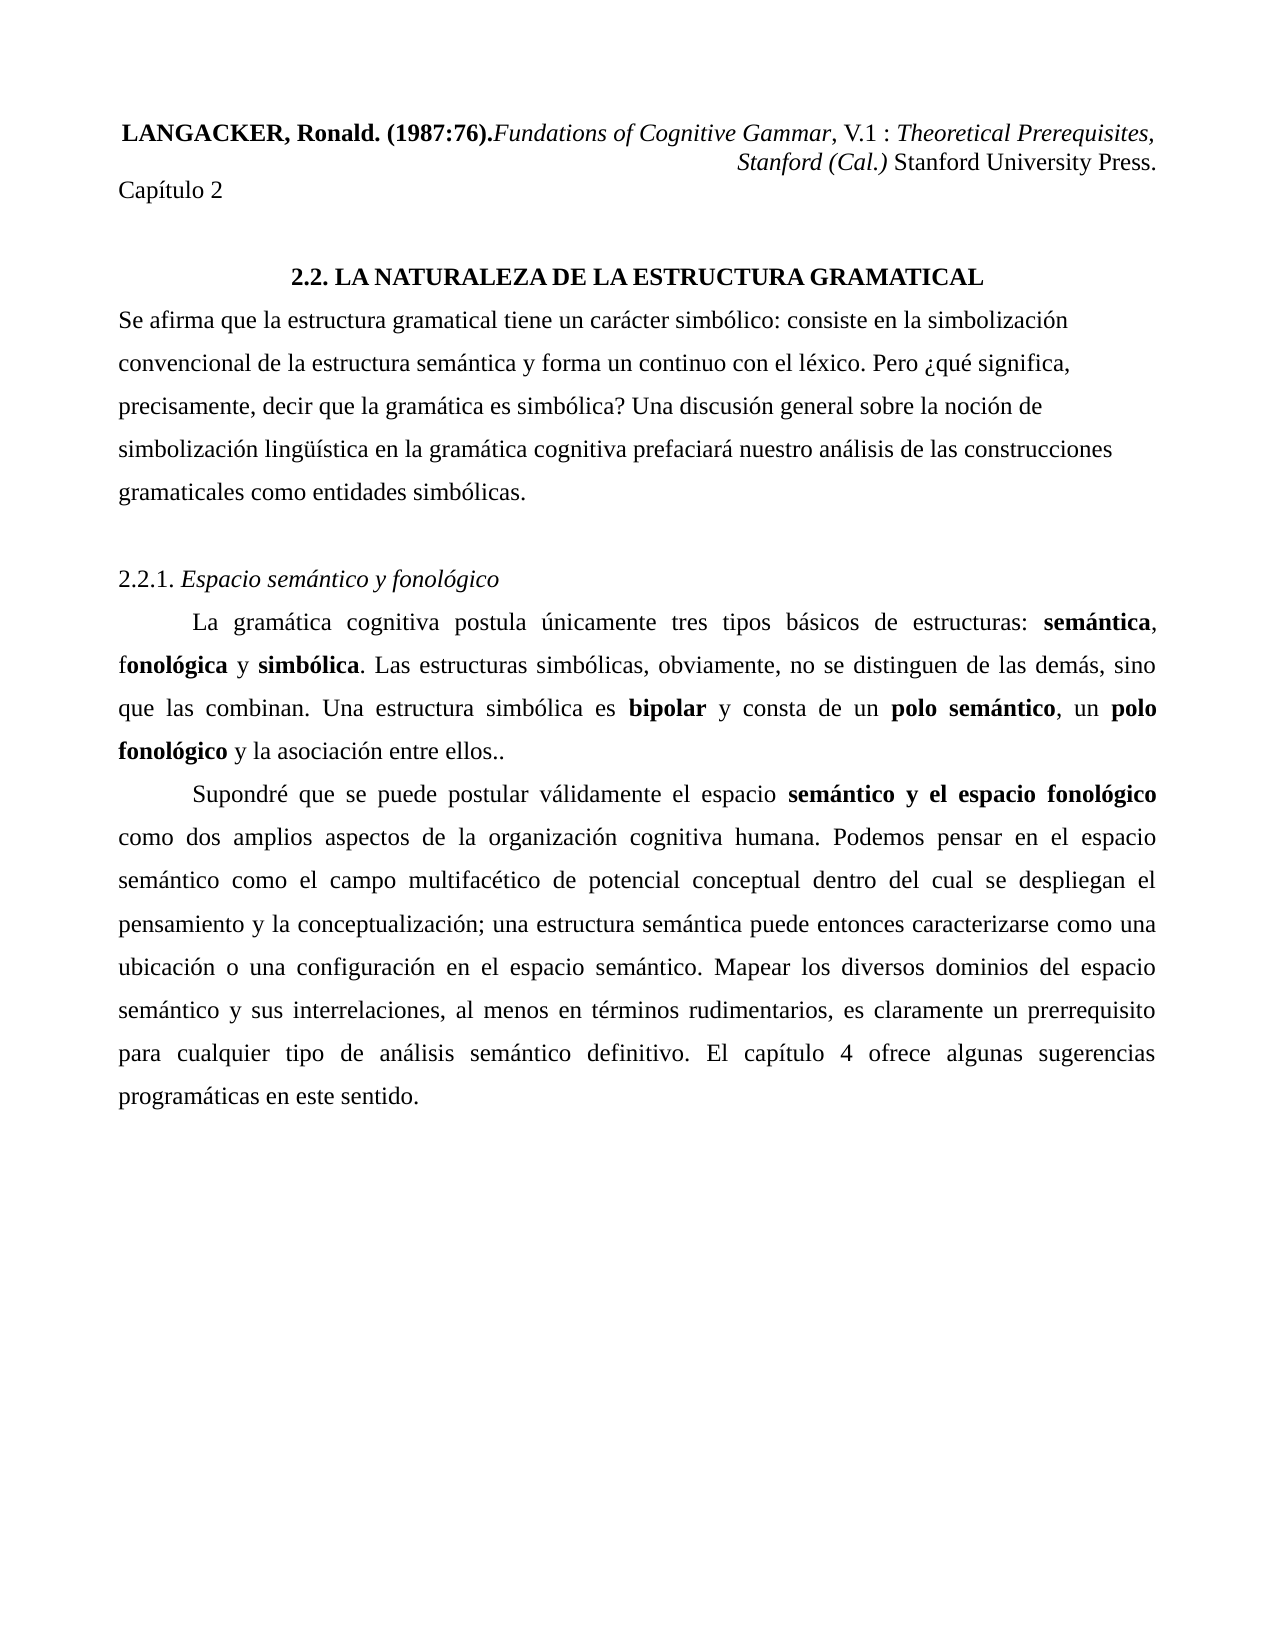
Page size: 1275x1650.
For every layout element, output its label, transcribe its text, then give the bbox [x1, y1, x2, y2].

text Capítulo 2 [118, 176, 1157, 204]
text Se afirma que la estructura gramatical tiene un carácter simbólico: consiste en la simbolización convencional de la estructura semántica y forma un continuo con el léxico. Pero ¿qué significa, precisamente, decir que la gramática es simbólica? Una discusión general sobre la noción de simbolización lingüística en la gramática cognitiva prefaciará nuestro análisis de las construcciones gramaticales como entidades simbólicas. [118, 305, 1157, 506]
text La gramática cognitiva postula únicamente tres tipos básicos de estructuras: semántica, fonológica y simbólica. Las estructuras simbólicas, obviamente, no se distinguen de las demás, sino que las combinan. Una estructura simbólica es bipolar y consta de un polo semántico, un polo fonológico y la asociación entre ellos.. [118, 607, 1157, 765]
text 2.2.1. Espacio semántico y fonológico [118, 564, 1157, 592]
text Supondré que se puede postular válidamente el espacio semántico y el espacio fonológico como dos amplios aspectos de la organización cognitiva humana. Podemos pensar en el espacio semántico como el campo multifacético de potencial conceptual dentro del cual se despliegan el pensamiento y la conceptualización; una estructura semántica puede entonces caracterizarse como una ubicación o una configuración en el espacio semántico. Mapear los diversos dominios del espacio semántico y sus interrelaciones, al menos en términos rudimentarios, es claramente un prerrequisito para cualquier tipo de análisis semántico definitivo. El capítulo 4 ofrece algunas sugerencias programáticas en este sentido. [118, 779, 1157, 1110]
text LANGACKER, Ronald. (1987:76).Fundations of Cognitive Gammar, V.1 : Theoretical Prerequisites, Stanford (Cal.) Stanford University Press. [118, 118, 1157, 176]
text 2.2. LA NATURALEZA DE LA ESTRUCTURA GRAMATICAL [118, 262, 1157, 291]
